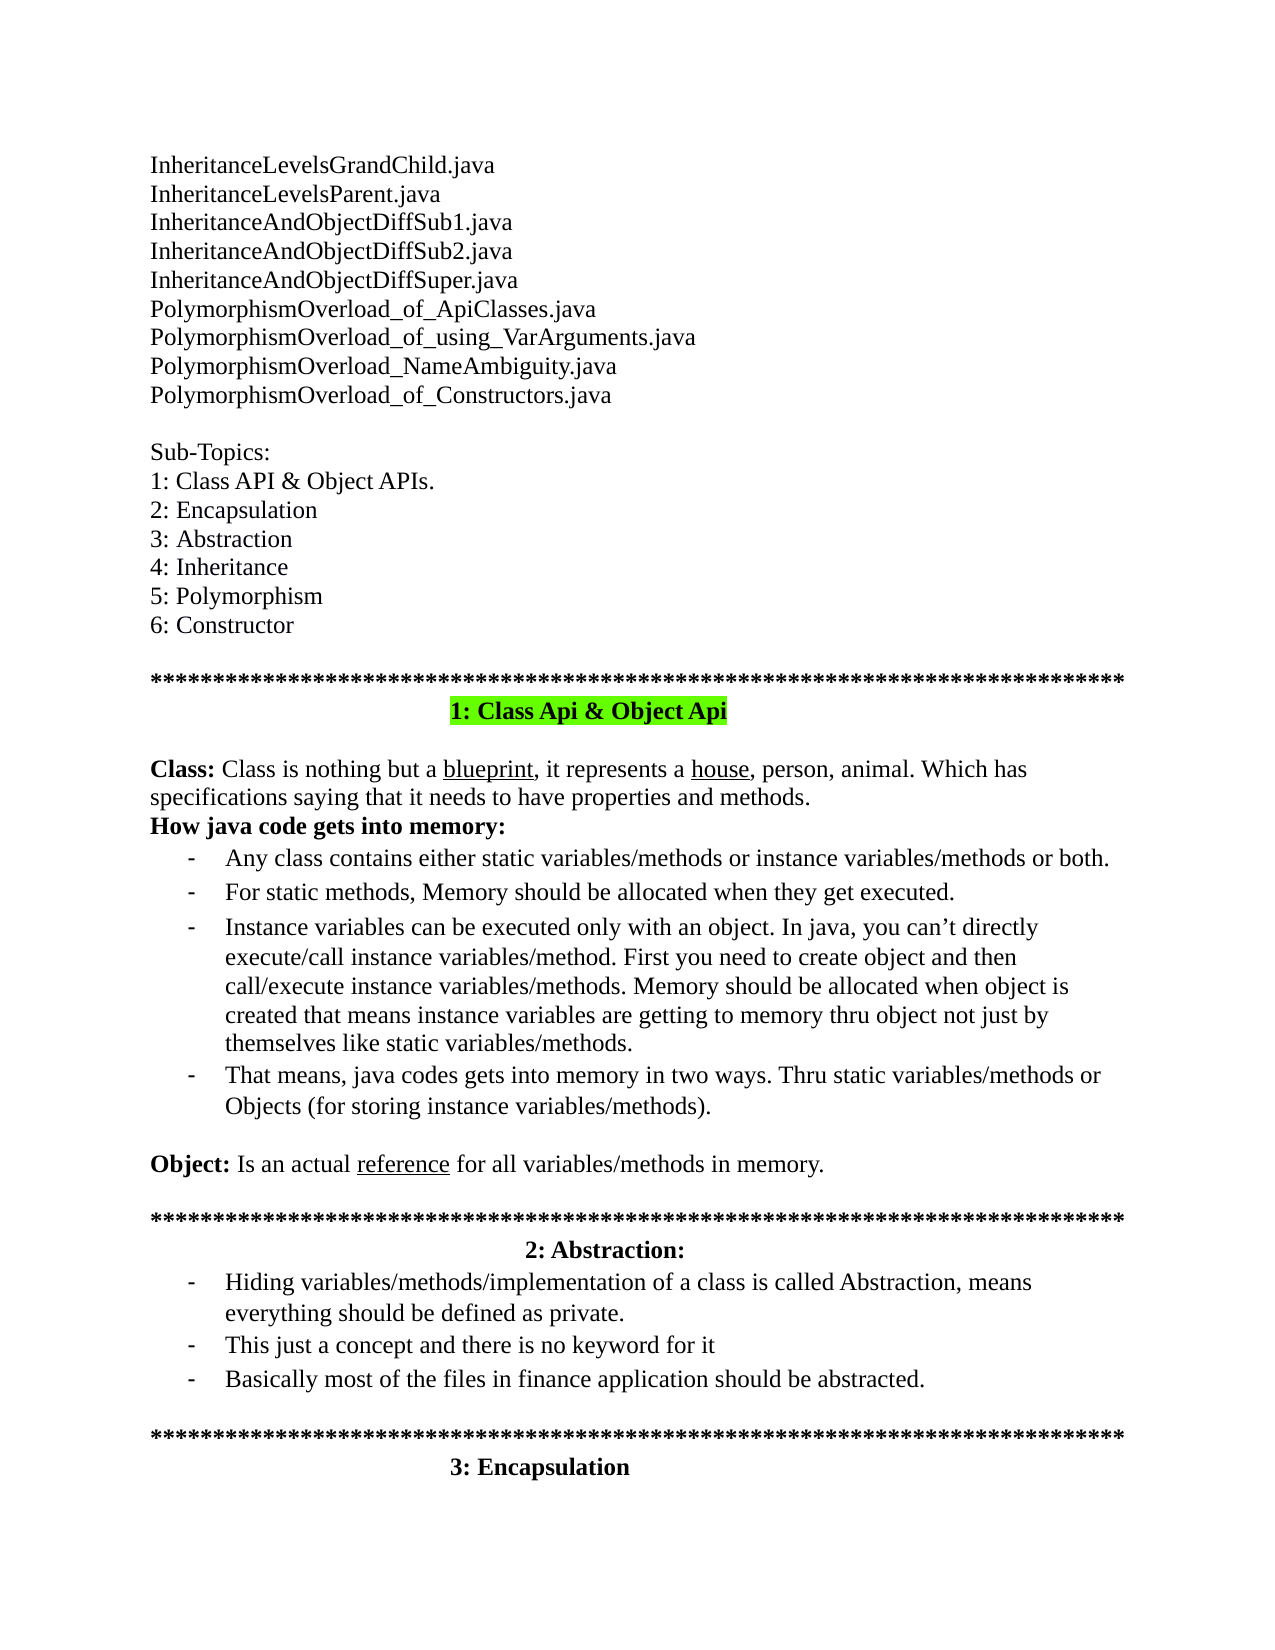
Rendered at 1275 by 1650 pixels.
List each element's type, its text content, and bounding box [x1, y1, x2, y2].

text 2: Abstraction: [150, 1235, 1125, 1264]
text InheritanceLevelsGrandChild.java [150, 150, 1125, 179]
text Object: Is an actual reference for all variables/methods in memory. [150, 1149, 1125, 1177]
list That means, java codes gets into memory in two ways. Thru static variables/methods or Objects (for storing instance variables/methods). [187, 1057, 1125, 1120]
list For static methods, Memory should be allocated when they get executed. [187, 874, 1125, 908]
text Class: Class is nothing but a blueprint, it represents a house, person, animal. Which has specifications saying that it needs to have properties and methods. [150, 754, 1125, 811]
text 1: Class API & Object APIs. [150, 466, 1125, 495]
text Sub-Topics: [150, 437, 1125, 466]
text 3: Encapsulation [150, 1452, 1125, 1481]
text ****************************************************************************** [150, 1206, 1125, 1235]
text PolymorphismOverload_of_Constructors.java [150, 380, 1125, 409]
list PolymorphismOverload_of_using_VarArguments.java [150, 322, 1125, 351]
text InheritanceAndObjectDiffSuper.java [150, 265, 1125, 294]
list Instance variables can be executed only with an object. In java, you can’t directly execute/call instance variables/method. First you need to create object and then call/execute instance variables/methods. Memory should be allocated when object is created that means instance variables are getting to memory thru object not just by themselves like static variables/methods. [187, 908, 1125, 1057]
list Basically most of the files in finance application should be abstracted. [187, 1361, 1125, 1395]
list PolymorphismOverload_NameAmbiguity.java [150, 351, 1125, 380]
text ****************************************************************************** [150, 667, 1125, 696]
text 2: Encapsulation [150, 495, 1125, 524]
list Hiding variables/methods/implementation of a class is called Abstraction, means everything should be defined as private. [187, 1264, 1125, 1327]
text 6: Constructor [150, 610, 1125, 639]
text 4: Inheritance [150, 552, 1125, 581]
text 1: Class Api & Object Api [150, 696, 1125, 725]
text How java code gets into memory: [150, 811, 1125, 840]
list PolymorphismOverload_of_ApiClasses.java [150, 294, 1125, 322]
text 3: Abstraction [150, 524, 1125, 552]
text InheritanceAndObjectDiffSub2.java [150, 236, 1125, 265]
text InheritanceAndObjectDiffSub1.java [150, 207, 1125, 236]
text ****************************************************************************** [150, 1423, 1125, 1452]
text 5: Polymorphism [150, 581, 1125, 610]
list Any class contains either static variables/methods or instance variables/methods or both. [187, 840, 1125, 874]
text InheritanceLevelsParent.java [150, 179, 1125, 207]
list This just a concept and there is no keyword for it [187, 1327, 1125, 1361]
